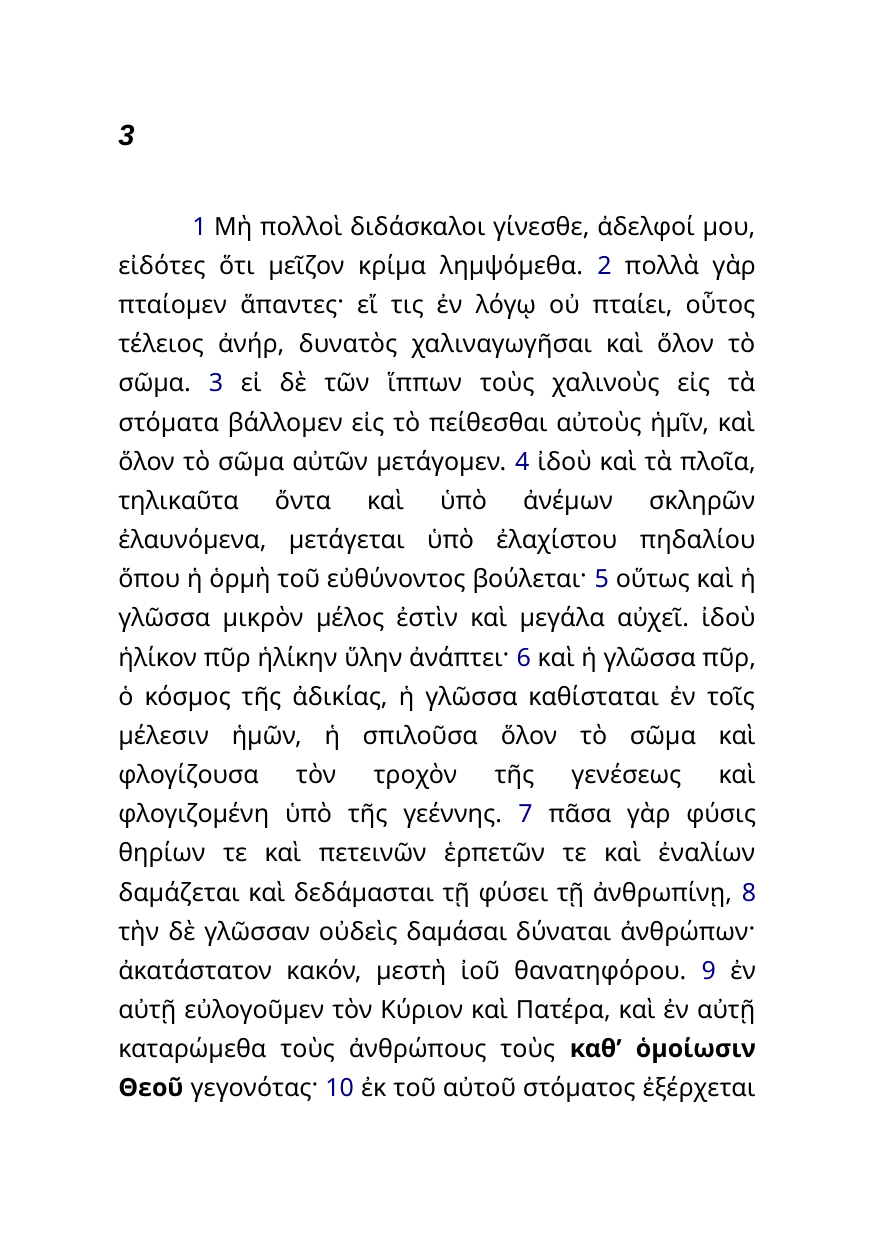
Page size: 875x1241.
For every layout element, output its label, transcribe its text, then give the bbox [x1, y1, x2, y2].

text 1 Μὴ πολλοὶ διδάσκαλοι γίνεσθε, ἀδελφοί μου, εἰδότες ὅτι μεῖζον κρίμα λημψόμεθα. 2 πολλὰ γὰρ πταίομεν ἅπαντες· εἴ τις ἐν λόγῳ οὐ πταίει, οὗτος τέλειος ἀνήρ, δυνατὸς χαλιναγωγῆσαι καὶ ὅλον τὸ σῶμα. 3 εἰ δὲ τῶν ἵππων τοὺς χαλινοὺς εἰς τὰ στόματα βάλλομεν εἰς τὸ πείθεσθαι αὐτοὺς ἡμῖν, καὶ ὅλον τὸ σῶμα αὐτῶν μετάγομεν. 4 ἰδοὺ καὶ τὰ πλοῖα, τηλικαῦτα ὄντα καὶ ὑπὸ ἀνέμων σκληρῶν ἐλαυνόμενα, μετάγεται ὑπὸ ἐλαχίστου πηδαλίου ὅπου ἡ ὁρμὴ τοῦ εὐθύνοντος βούλεται· 5 οὕτως καὶ ἡ γλῶσσα μικρὸν μέλος ἐστὶν καὶ μεγάλα αὐχεῖ. ἰδοὺ ἡλίκον πῦρ ἡλίκην ὕλην ἀνάπτει· 6 καὶ ἡ γλῶσσα πῦρ, ὁ κόσμος τῆς ἀδικίας, ἡ γλῶσσα καθίσταται ἐν τοῖς μέλεσιν ἡμῶν, ἡ σπιλοῦσα ὅλον τὸ σῶμα καὶ φλογίζουσα τὸν τροχὸν τῆς γενέσεως καὶ φλογιζομένη ὑπὸ τῆς γεέννης. 7 πᾶσα γὰρ φύσις θηρίων τε καὶ πετεινῶν ἑρπετῶν τε καὶ ἐναλίων δαμάζεται καὶ δεδάμασται τῇ φύσει τῇ ἀνθρωπίνῃ, 8 τὴν δὲ γλῶσσαν οὐδεὶς δαμάσαι δύναται ἀνθρώπων· ἀκατάστατον κακόν, μεστὴ ἰοῦ θανατηφόρου. 9 ἐν αὐτῇ εὐλογοῦμεν τὸν Κύριον καὶ Πατέρα, καὶ ἐν αὐτῇ καταρώμεθα τοὺς ἀνθρώπους τοὺς καθ’ ὁμοίωσιν Θεοῦ γεγονότας· 10 ἐκ τοῦ αὐτοῦ στόματος ἐξέρχεται [118, 208, 756, 1104]
subtitle 3 [118, 118, 756, 152]
